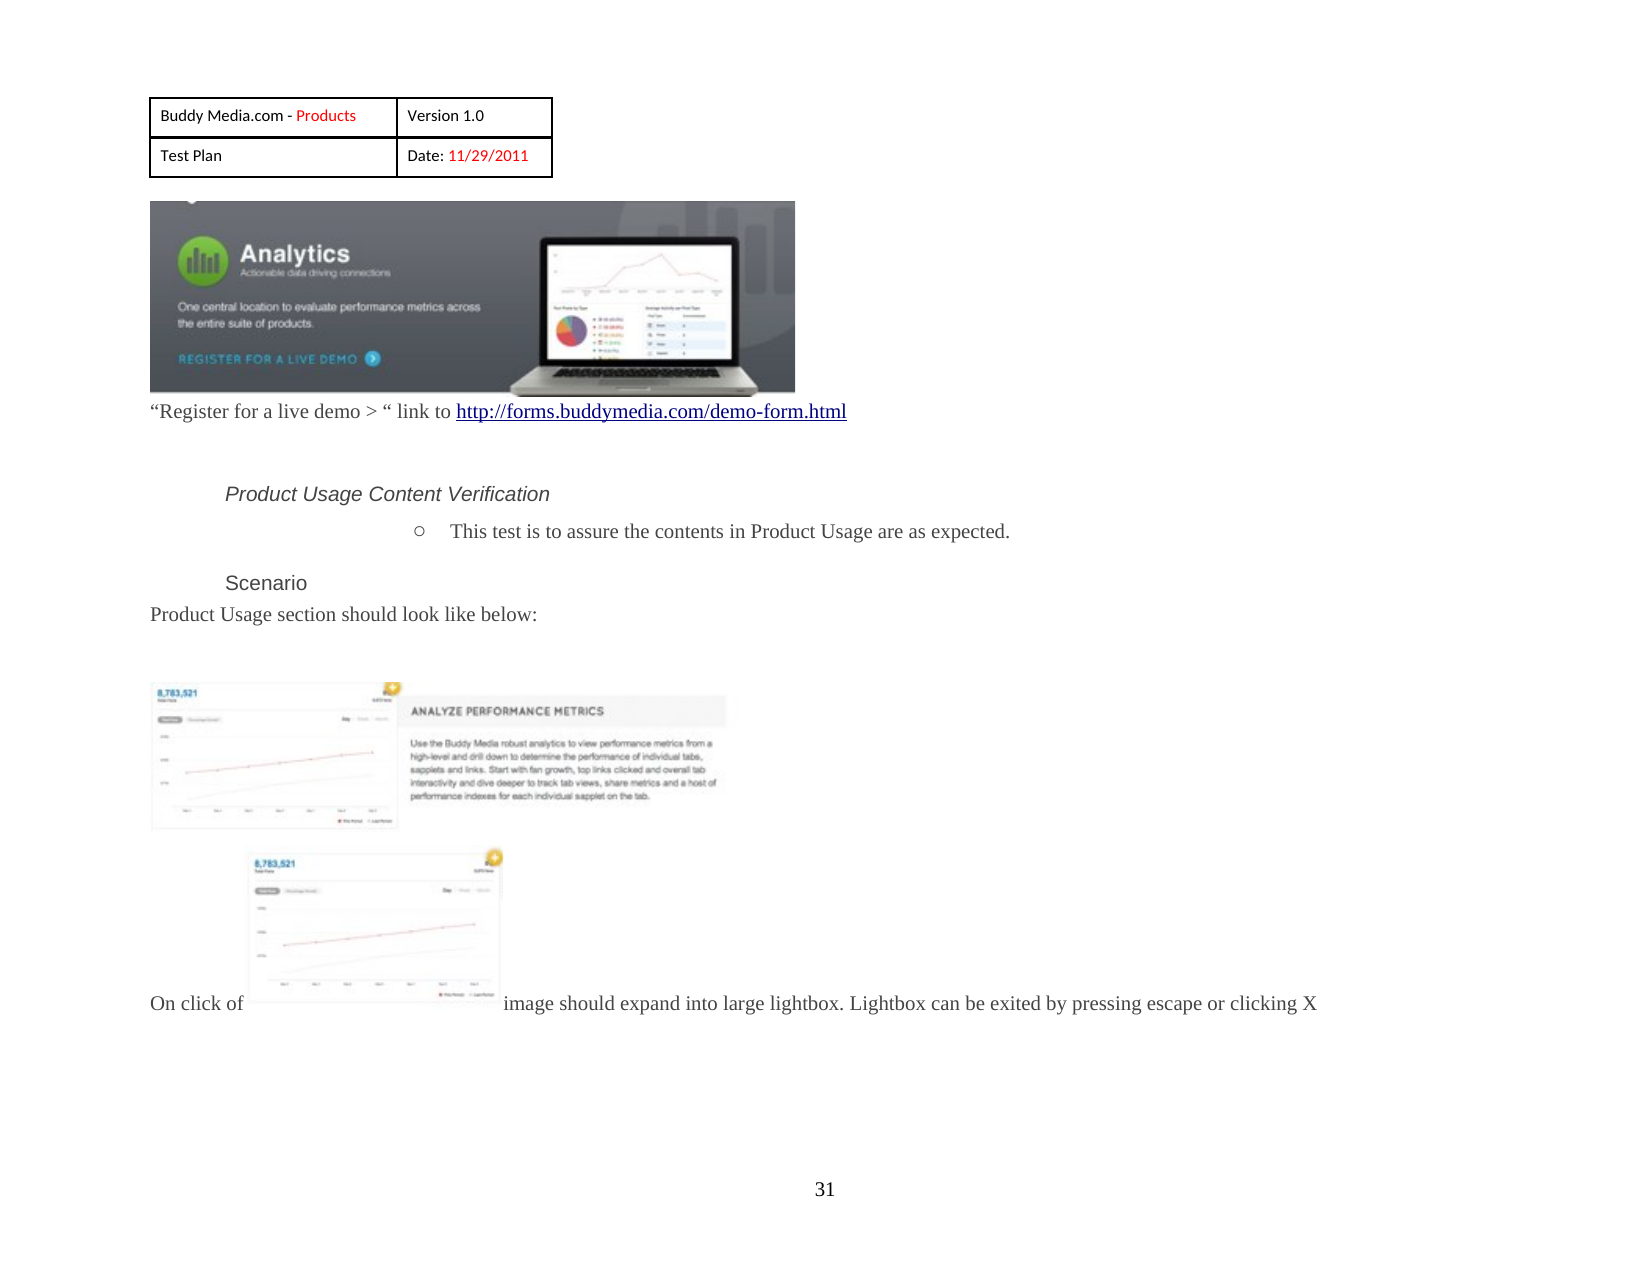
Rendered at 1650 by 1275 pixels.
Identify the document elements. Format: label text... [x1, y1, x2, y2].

text Product Usage section should look like below: [150, 602, 1500, 626]
text On click ofimage should expand into large lightbox. Lightbox can be exited by pressing escape or clicking X [150, 845, 1500, 1015]
subtitle Product Usage Content Verification [225, 482, 1500, 506]
picture [150, 201, 796, 397]
list This test is to assure the contents in Product Usage are as expected. [412, 517, 1500, 543]
picture [150, 682, 738, 842]
picture [243, 845, 504, 1011]
text “Register for a live demo > “ link to http://forms.buddymedia.com/demo-form.html [150, 400, 1500, 423]
subtitle Scenario [225, 572, 1500, 595]
